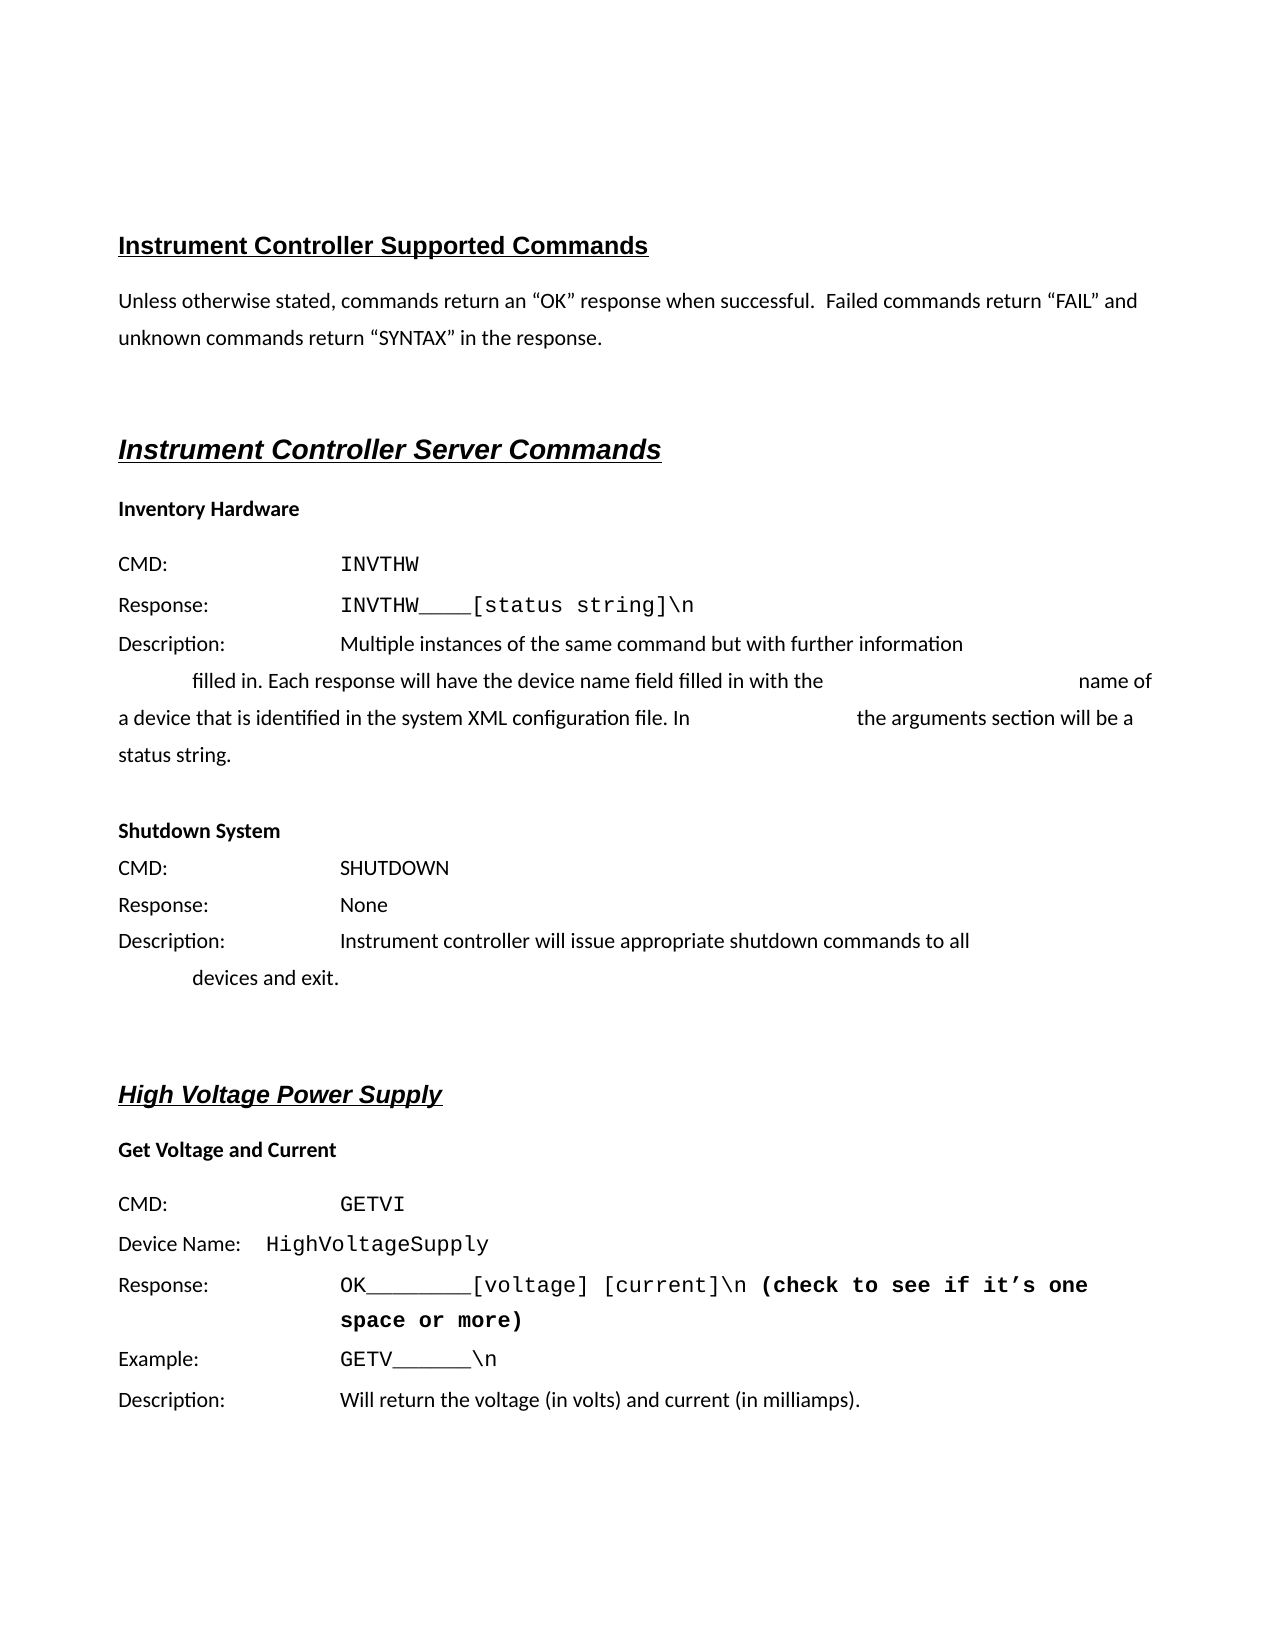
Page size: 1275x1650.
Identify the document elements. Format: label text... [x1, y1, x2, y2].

text CMD: SHUTDOWN [118, 854, 1157, 881]
text Unless otherwise stated, commands return an “OK” response when successful. Failed commands return “FAIL” and unknown commands return “SYNTAX” in the response. [118, 287, 1157, 350]
text CMD: GETVI [118, 1190, 1157, 1218]
text Instrument Controller Supported Commands [118, 231, 1157, 259]
text Shutdown System [118, 817, 1157, 844]
text Get Voltage and Current [118, 1137, 1157, 1163]
text Device Name: HighVoltageSupply [118, 1228, 1157, 1258]
text Response: None [118, 891, 1157, 917]
text Description: Instrument controller will issue appropriate shutdown commands to all devices and exit. [118, 928, 1157, 991]
text Description: Will return the voltage (in volts) and current (in milliamps). [118, 1384, 1157, 1413]
text Response: OK________[voltage] [current]\n (check to see if it’s one space or more) [118, 1269, 1157, 1334]
text Description: Multiple instances of the same command but with further information filled in. Each response will have the device name field filled in with the name of a device that is identified in the system XML configuration file. In the arguments section will be a status string. [118, 631, 1157, 768]
text Example: GETV______\n [118, 1343, 1157, 1373]
text Response: INVTHW____[status string]\n [118, 589, 1157, 619]
text Inventory Hardware [118, 495, 1157, 521]
text CMD: INVTHW [118, 548, 1157, 578]
text High Voltage Power Supply [118, 1080, 1157, 1109]
text Instrument Controller Server Commands [118, 433, 1157, 466]
